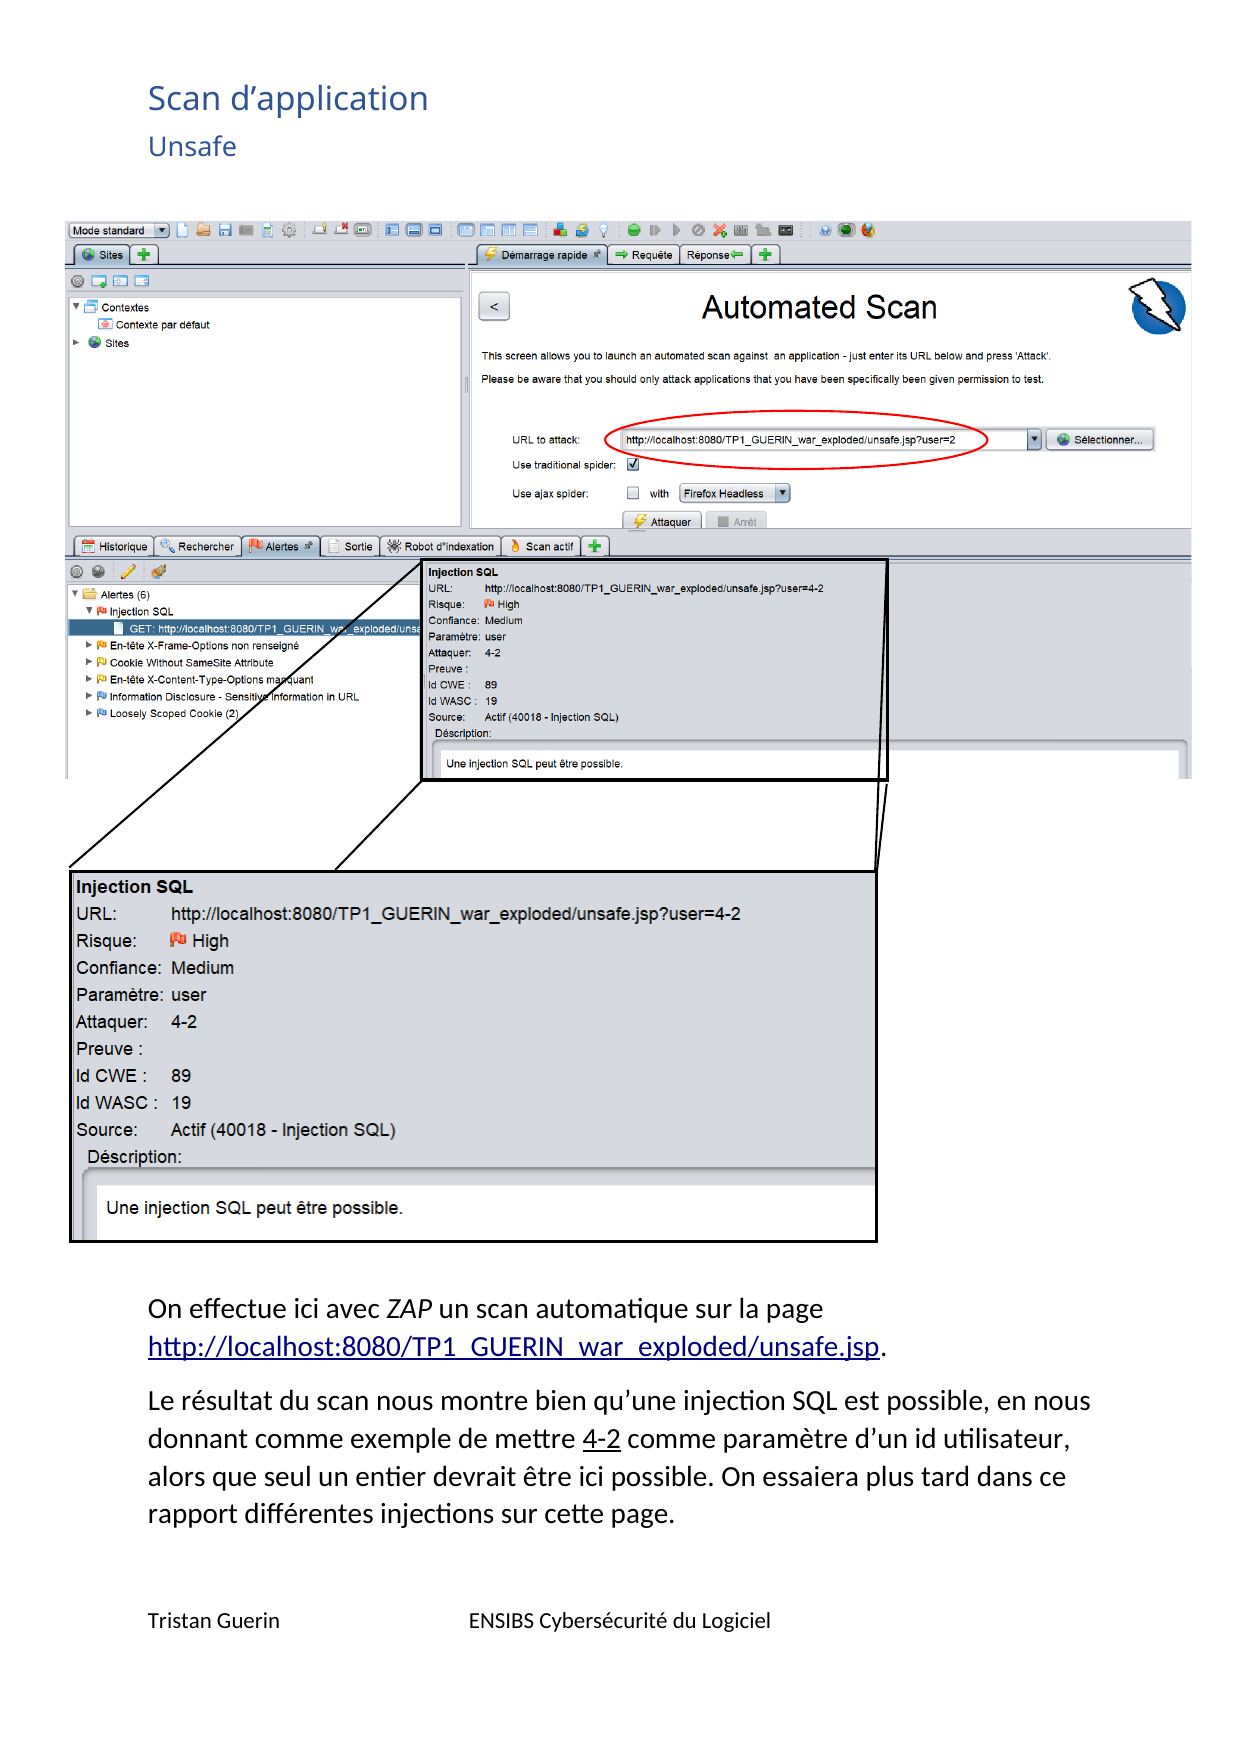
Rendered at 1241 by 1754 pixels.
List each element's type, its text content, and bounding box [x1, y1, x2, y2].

text On effectue ici avec ZAP un scan automatique sur la page http://localhost:8080/TP1_GUERIN_war_exploded/unsafe.jsp. [148, 1290, 1093, 1363]
subtitle Scan d’application [148, 75, 1093, 120]
text Le résultat du scan nous montre bien qu’une injection SQL est possible, en nous donnant comme exemple de mettre 4-2 comme paramètre d’un id utilisateur, alors que seul un entier devrait être ici possible. On essaiera plus tard dans ce rapport différentes injections sur cette page. [148, 1382, 1093, 1531]
subtitle Unsafe [148, 127, 1093, 164]
